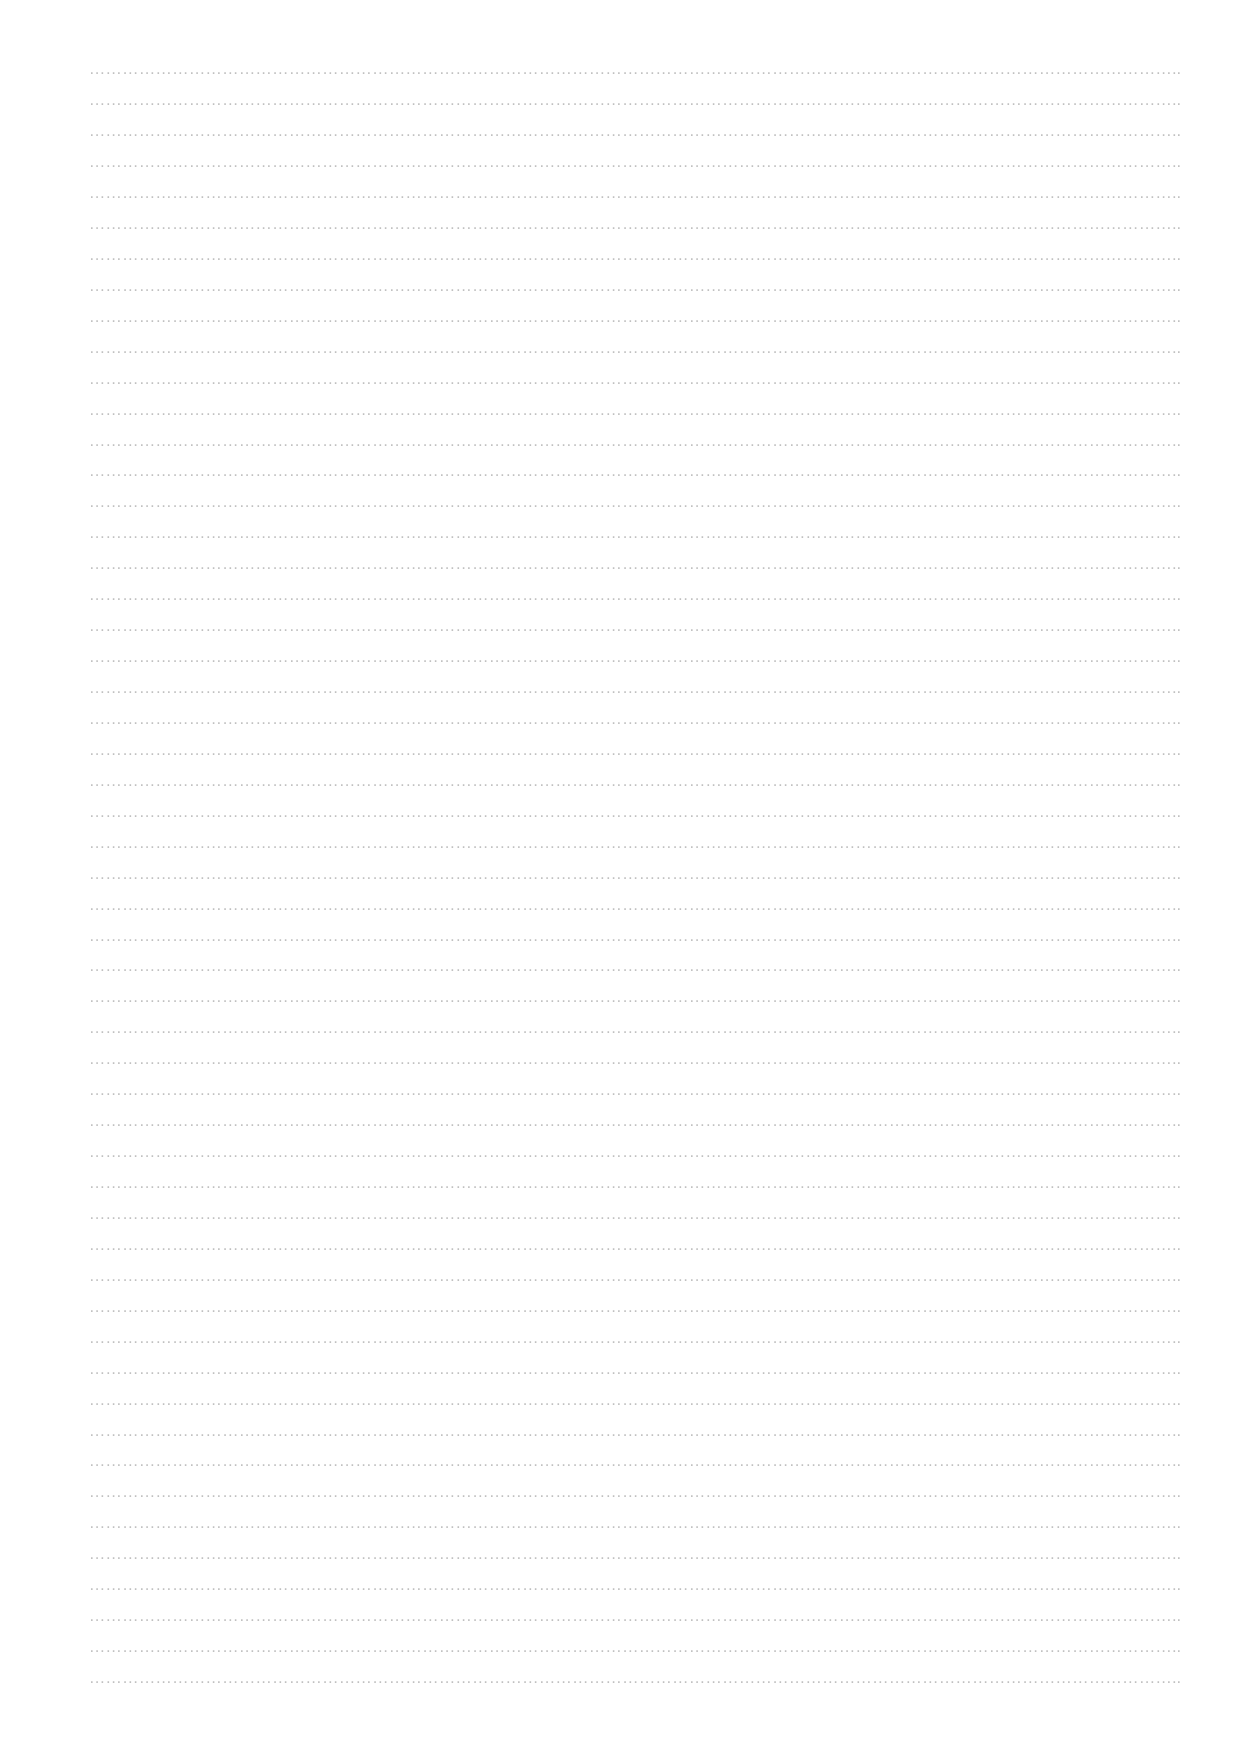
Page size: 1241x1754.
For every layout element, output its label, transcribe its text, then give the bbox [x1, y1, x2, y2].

text …………………………………………………………………………………………………………………………………………………………………………….. [88, 307, 1181, 326]
text …………………………………………………………………………………………………………………………………………………………………………….. [88, 1018, 1181, 1037]
text …………………………………………………………………………………………………………………………………………………………………………….. [88, 1668, 1181, 1687]
text …………………………………………………………………………………………………………………………………………………………………………….. [88, 709, 1181, 728]
text …………………………………………………………………………………………………………………………………………………………………………….. [88, 430, 1181, 449]
text …………………………………………………………………………………………………………………………………………………………………………….. [88, 1142, 1181, 1161]
text …………………………………………………………………………………………………………………………………………………………………………….. [88, 214, 1181, 233]
text …………………………………………………………………………………………………………………………………………………………………………….. [88, 121, 1181, 140]
text …………………………………………………………………………………………………………………………………………………………………………….. [88, 368, 1181, 388]
text …………………………………………………………………………………………………………………………………………………………………………….. [88, 1420, 1181, 1439]
text …………………………………………………………………………………………………………………………………………………………………………….. [88, 1637, 1181, 1656]
text …………………………………………………………………………………………………………………………………………………………………………….. [88, 894, 1181, 913]
text …………………………………………………………………………………………………………………………………………………………………………….. [88, 245, 1181, 264]
text …………………………………………………………………………………………………………………………………………………………………………….. [88, 771, 1181, 790]
text …………………………………………………………………………………………………………………………………………………………………………….. [88, 1080, 1181, 1099]
text …………………………………………………………………………………………………………………………………………………………………………….. [88, 183, 1181, 202]
text …………………………………………………………………………………………………………………………………………………………………………….. [88, 585, 1181, 604]
text …………………………………………………………………………………………………………………………………………………………………………….. [88, 492, 1181, 511]
text …………………………………………………………………………………………………………………………………………………………………………….. [88, 616, 1181, 635]
text …………………………………………………………………………………………………………………………………………………………………………….. [88, 987, 1181, 1006]
text …………………………………………………………………………………………………………………………………………………………………………….. [88, 1327, 1181, 1347]
text …………………………………………………………………………………………………………………………………………………………………………….. [88, 276, 1181, 295]
text …………………………………………………………………………………………………………………………………………………………………………….. [88, 647, 1181, 666]
text …………………………………………………………………………………………………………………………………………………………………………….. [88, 1235, 1181, 1254]
text …………………………………………………………………………………………………………………………………………………………………………….. [88, 461, 1181, 480]
text …………………………………………………………………………………………………………………………………………………………………………….. [88, 1389, 1181, 1408]
text …………………………………………………………………………………………………………………………………………………………………………….. [88, 740, 1181, 759]
text …………………………………………………………………………………………………………………………………………………………………………….. [88, 337, 1181, 357]
text …………………………………………………………………………………………………………………………………………………………………………….. [88, 925, 1181, 944]
text …………………………………………………………………………………………………………………………………………………………………………….. [88, 1111, 1181, 1130]
text …………………………………………………………………………………………………………………………………………………………………………….. [88, 90, 1181, 109]
text …………………………………………………………………………………………………………………………………………………………………………….. [88, 1575, 1181, 1594]
text …………………………………………………………………………………………………………………………………………………………………………….. [88, 1297, 1181, 1316]
text …………………………………………………………………………………………………………………………………………………………………………….. [88, 678, 1181, 697]
text …………………………………………………………………………………………………………………………………………………………………………….. [88, 1451, 1181, 1470]
text …………………………………………………………………………………………………………………………………………………………………………….. [88, 1173, 1181, 1192]
text …………………………………………………………………………………………………………………………………………………………………………….. [88, 1204, 1181, 1223]
text …………………………………………………………………………………………………………………………………………………………………………….. [88, 59, 1181, 78]
text …………………………………………………………………………………………………………………………………………………………………………….. [88, 1513, 1181, 1532]
text …………………………………………………………………………………………………………………………………………………………………………….. [88, 1358, 1181, 1378]
text …………………………………………………………………………………………………………………………………………………………………………….. [88, 399, 1181, 418]
text …………………………………………………………………………………………………………………………………………………………………………….. [88, 1544, 1181, 1563]
text …………………………………………………………………………………………………………………………………………………………………………….. [88, 554, 1181, 573]
text …………………………………………………………………………………………………………………………………………………………………………….. [88, 152, 1181, 171]
text …………………………………………………………………………………………………………………………………………………………………………….. [88, 832, 1181, 852]
text …………………………………………………………………………………………………………………………………………………………………………….. [88, 802, 1181, 821]
text …………………………………………………………………………………………………………………………………………………………………………….. [88, 1049, 1181, 1068]
text …………………………………………………………………………………………………………………………………………………………………………….. [88, 1606, 1181, 1625]
text …………………………………………………………………………………………………………………………………………………………………………….. [88, 956, 1181, 975]
text …………………………………………………………………………………………………………………………………………………………………………….. [88, 1266, 1181, 1285]
text …………………………………………………………………………………………………………………………………………………………………………….. [88, 863, 1181, 883]
text …………………………………………………………………………………………………………………………………………………………………………….. [88, 523, 1181, 542]
text …………………………………………………………………………………………………………………………………………………………………………….. [88, 1482, 1181, 1501]
